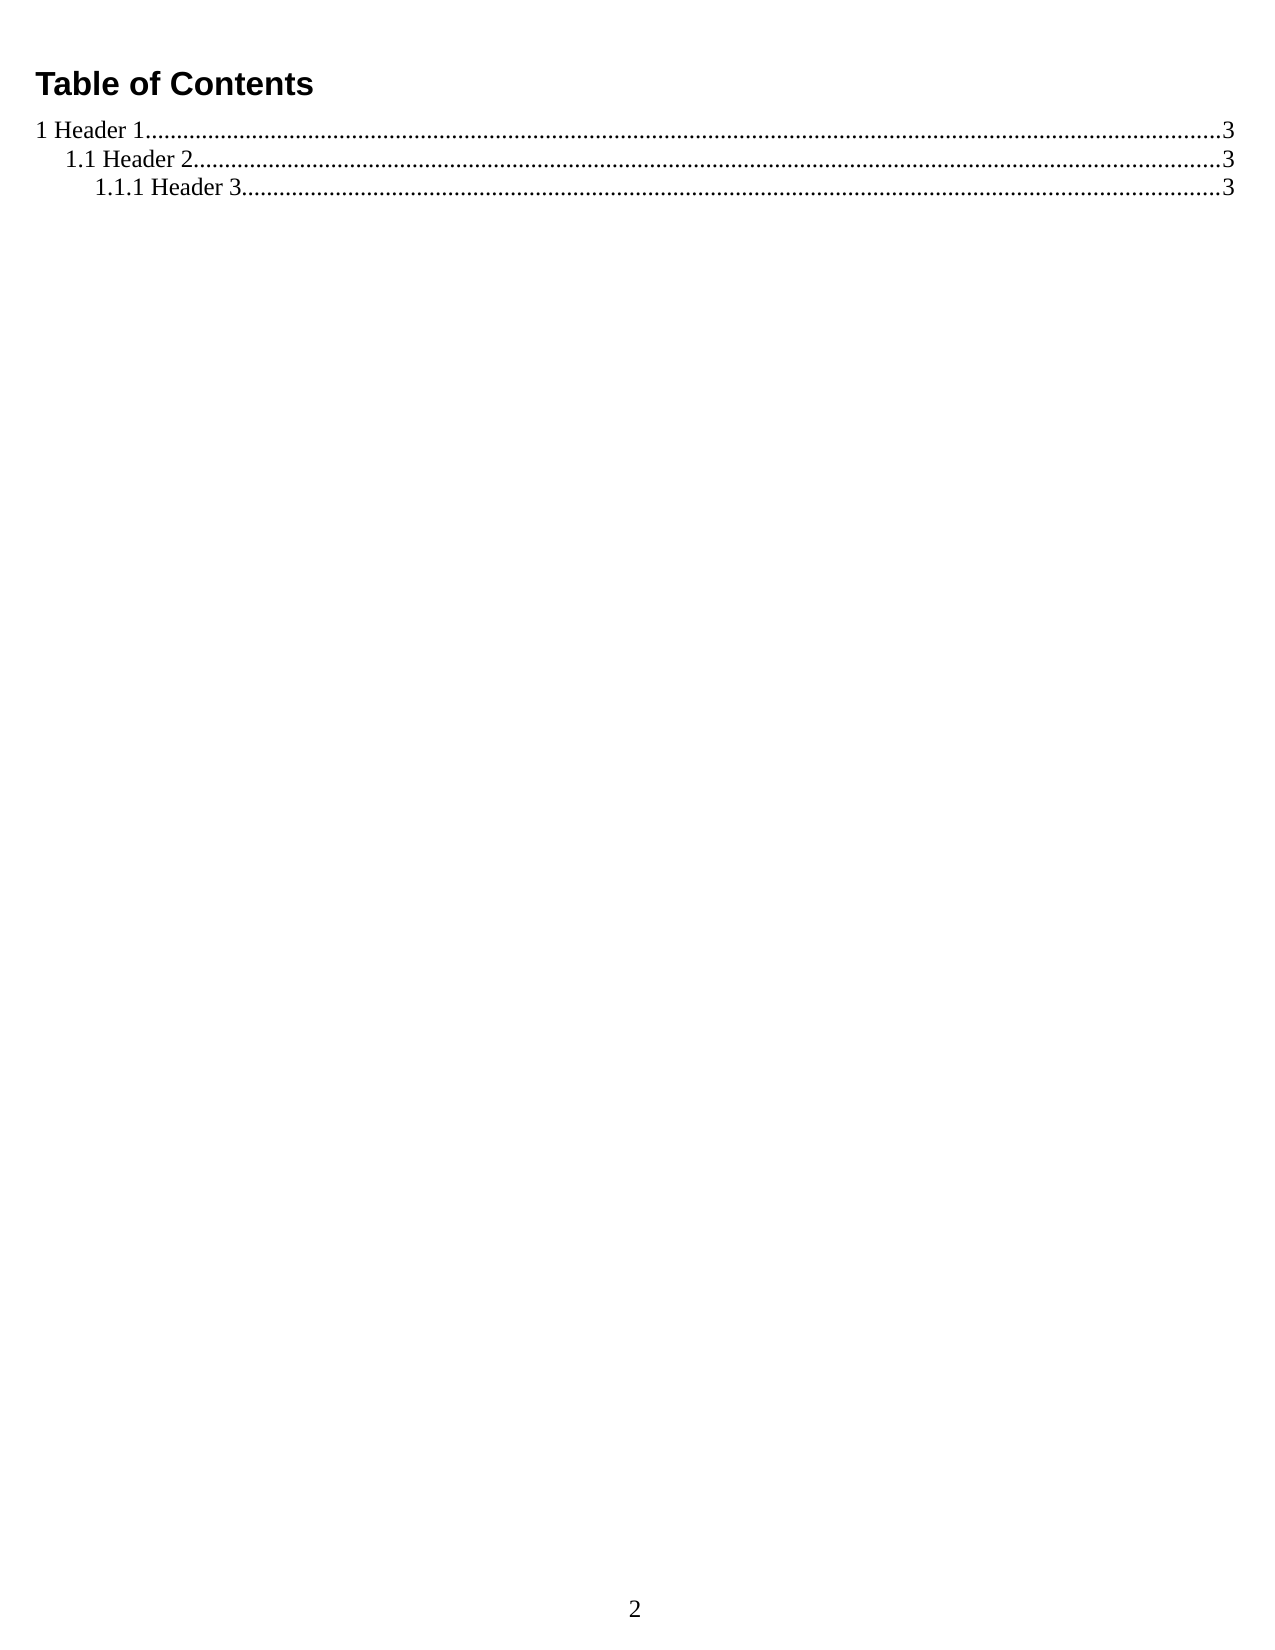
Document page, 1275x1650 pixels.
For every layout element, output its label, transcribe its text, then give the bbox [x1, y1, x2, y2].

text 1 Header 1 3 [35, 115, 1234, 144]
text 1.1.1 Header 3 3 [94, 172, 1234, 201]
subtitle Table of Contents [35, 64, 1234, 102]
text 1.1 Header 2 3 [65, 144, 1234, 172]
